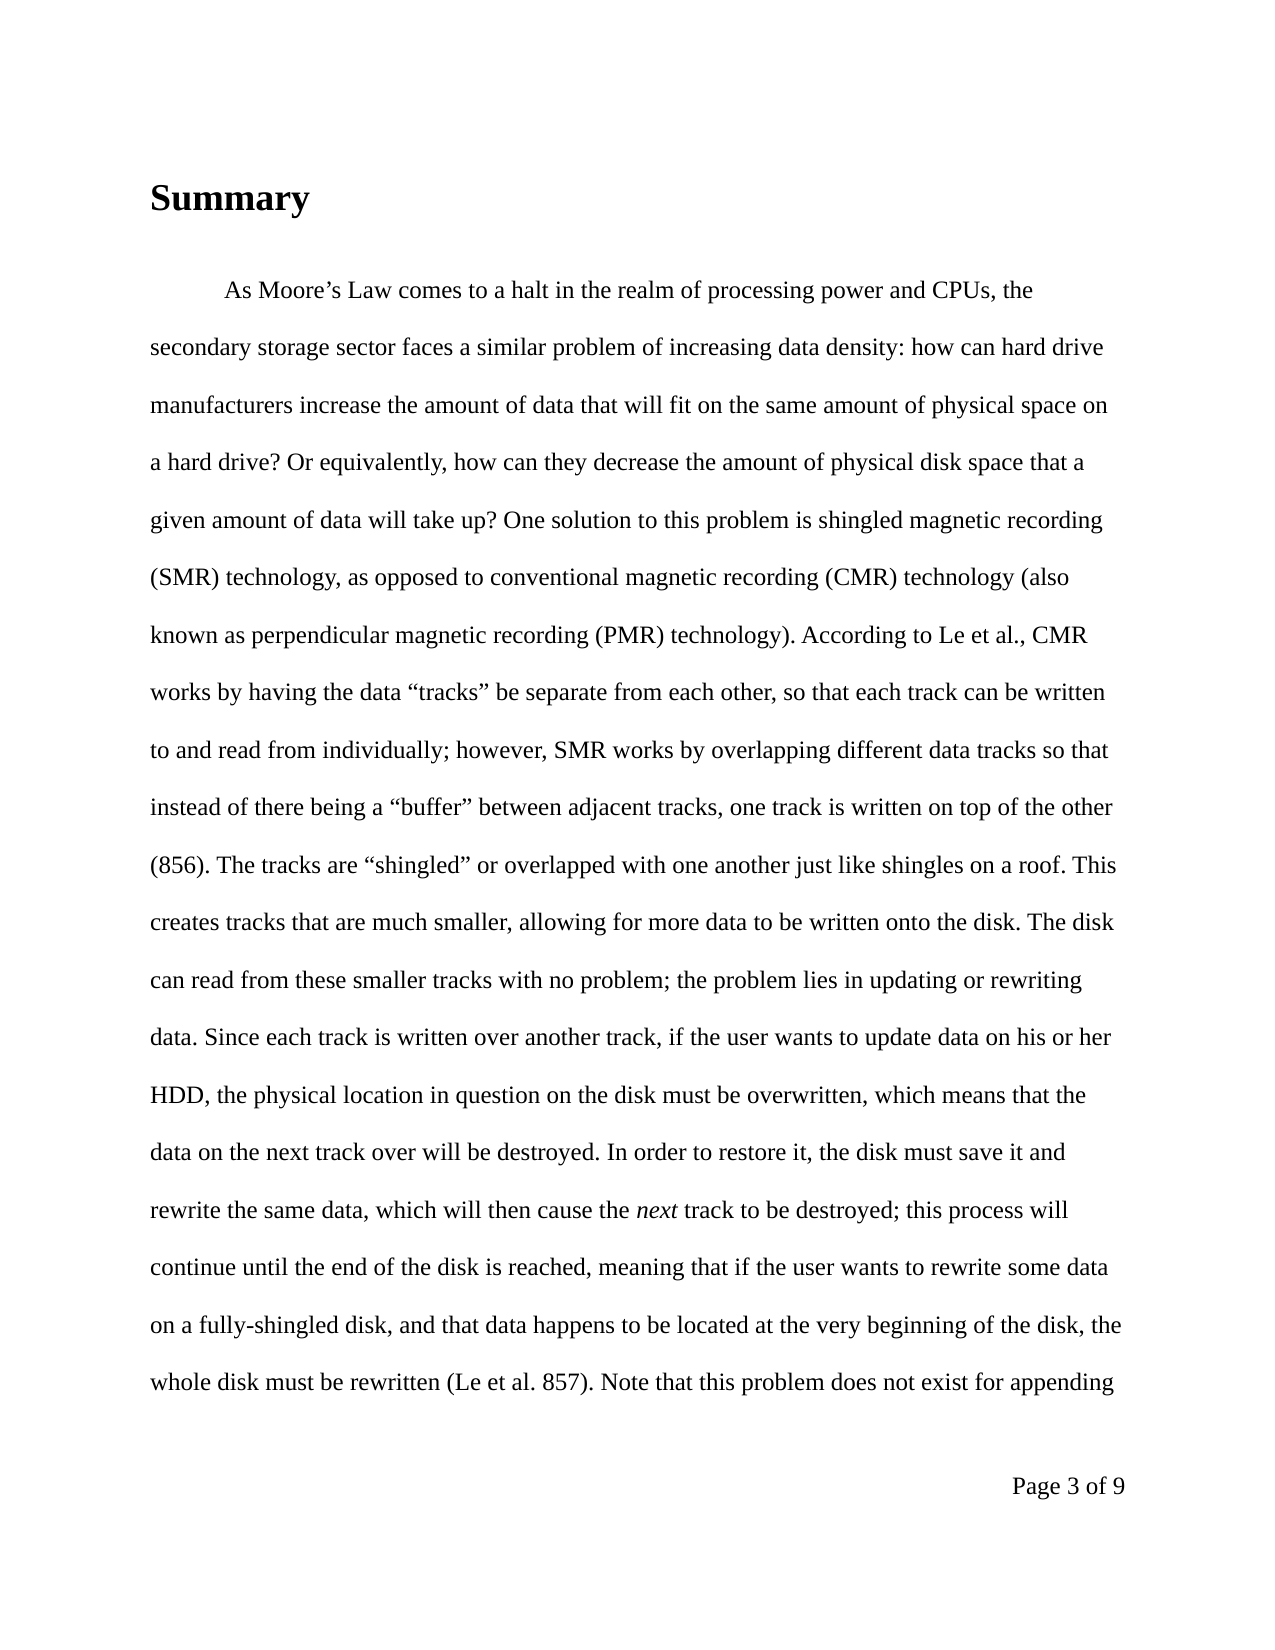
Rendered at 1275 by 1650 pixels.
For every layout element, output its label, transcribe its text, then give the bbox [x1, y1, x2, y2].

subtitle Summary [150, 175, 1125, 219]
text As Moore’s Law comes to a halt in the realm of processing power and CPUs, the secondary storage sector faces a similar problem of increasing data density: how can hard drive manufacturers increase the amount of data that will fit on the same amount of physical space on a hard drive? Or equivalently, how can they decrease the amount of physical disk space that a given amount of data will take up? One solution to this problem is shingled magnetic recording (SMR) technology, as opposed to conventional magnetic recording (CMR) technology (also known as perpendicular magnetic recording (PMR) technology). According to Le et al., CMR works by having the data “tracks” be separate from each other, so that each track can be written to and read from individually; however, SMR works by overlapping different data tracks so that instead of there being a “buffer” between adjacent tracks, one track is written on top of the other (856). The tracks are “shingled” or overlapped with one another just like shingles on a roof. This creates tracks that are much smaller, allowing for more data to be written onto the disk. The disk can read from these smaller tracks with no problem; the problem lies in updating or rewriting data. Since each track is written over another track, if the user wants to update data on his or her HDD, the physical location in question on the disk must be overwritten, which means that the data on the next track over will be destroyed. In order to restore it, the disk must save it and rewrite the same data, which will then cause the next track to be destroyed; this process will continue until the end of the disk is reached, meaning that if the user wants to rewrite some data on a fully-shingled disk, and that data happens to be located at the very beginning of the disk, the whole disk must be rewritten (Le et al. 857). Note that this problem does not exist for appending [150, 275, 1125, 1396]
